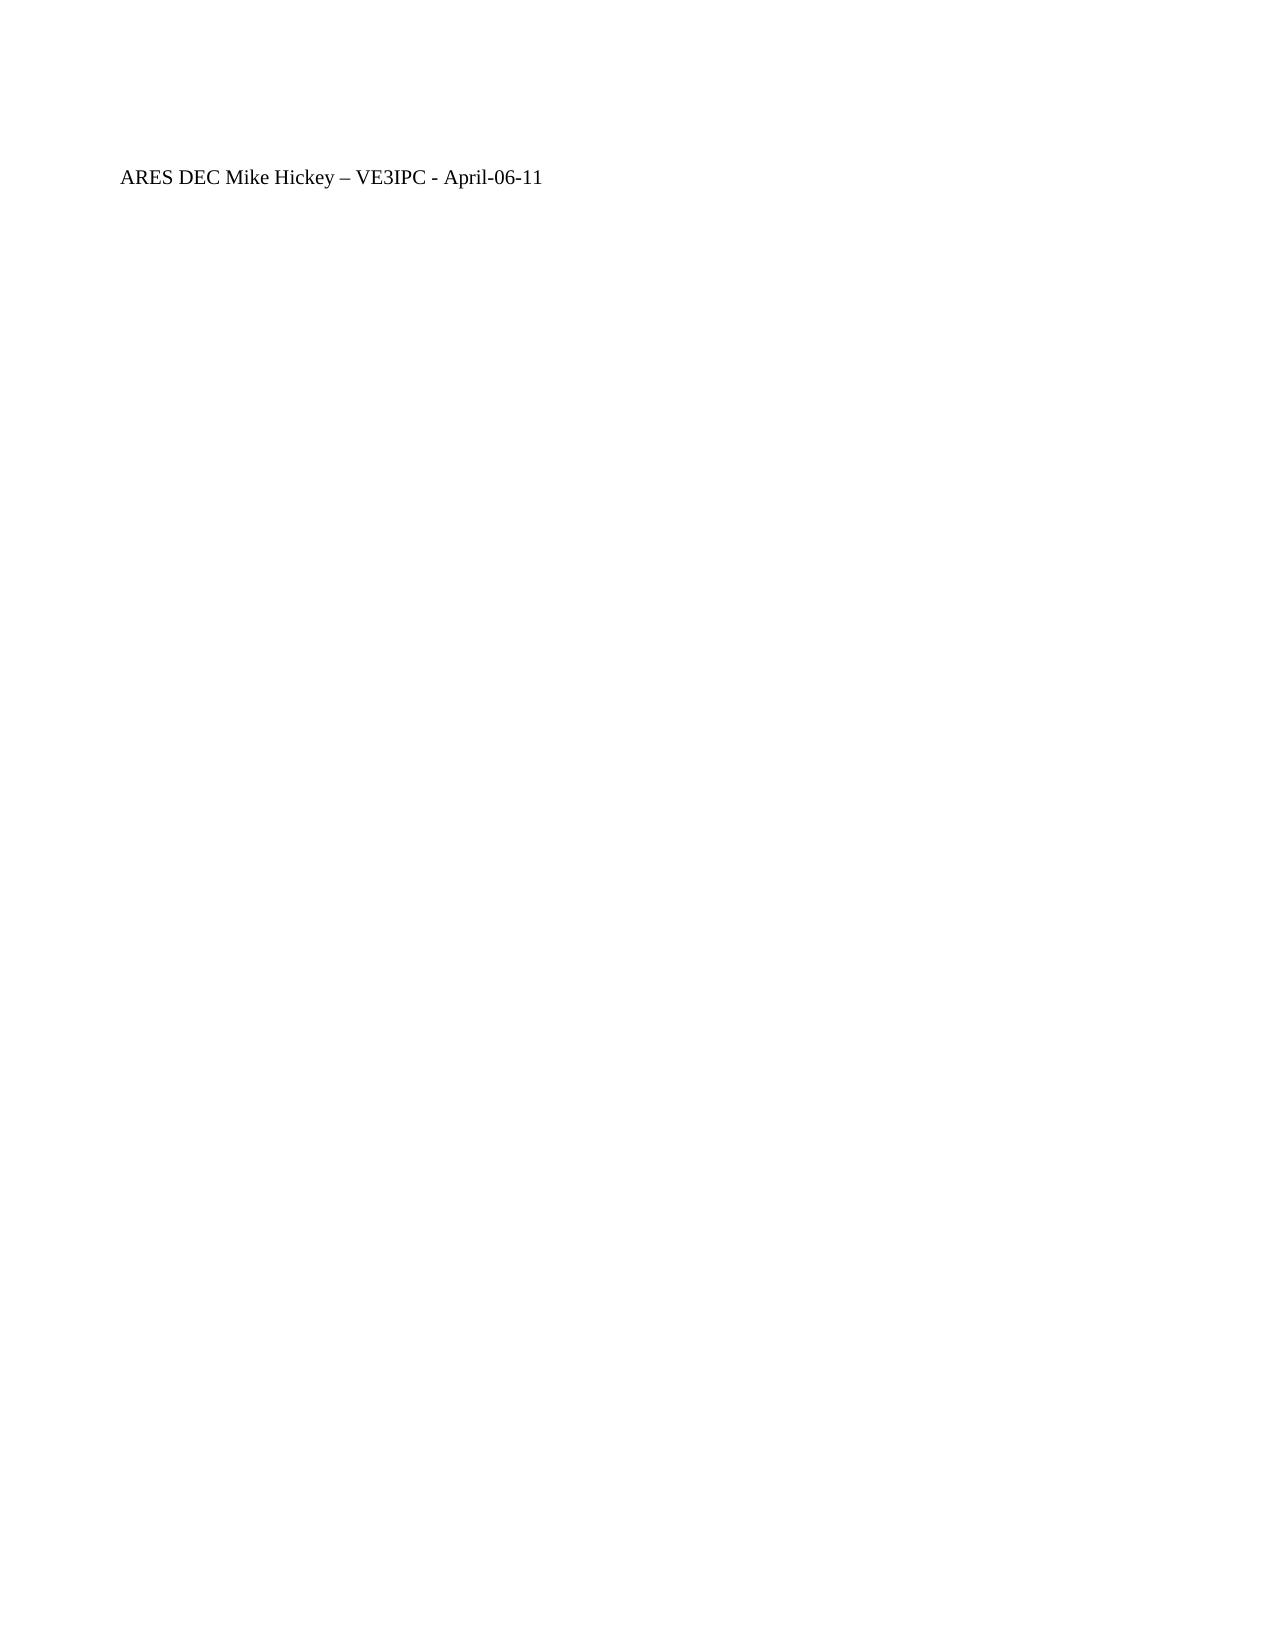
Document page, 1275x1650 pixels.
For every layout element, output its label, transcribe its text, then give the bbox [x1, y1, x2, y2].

text ARES DEC Mike Hickey – VE3IPC - April-06-11 [120, 165, 1200, 189]
